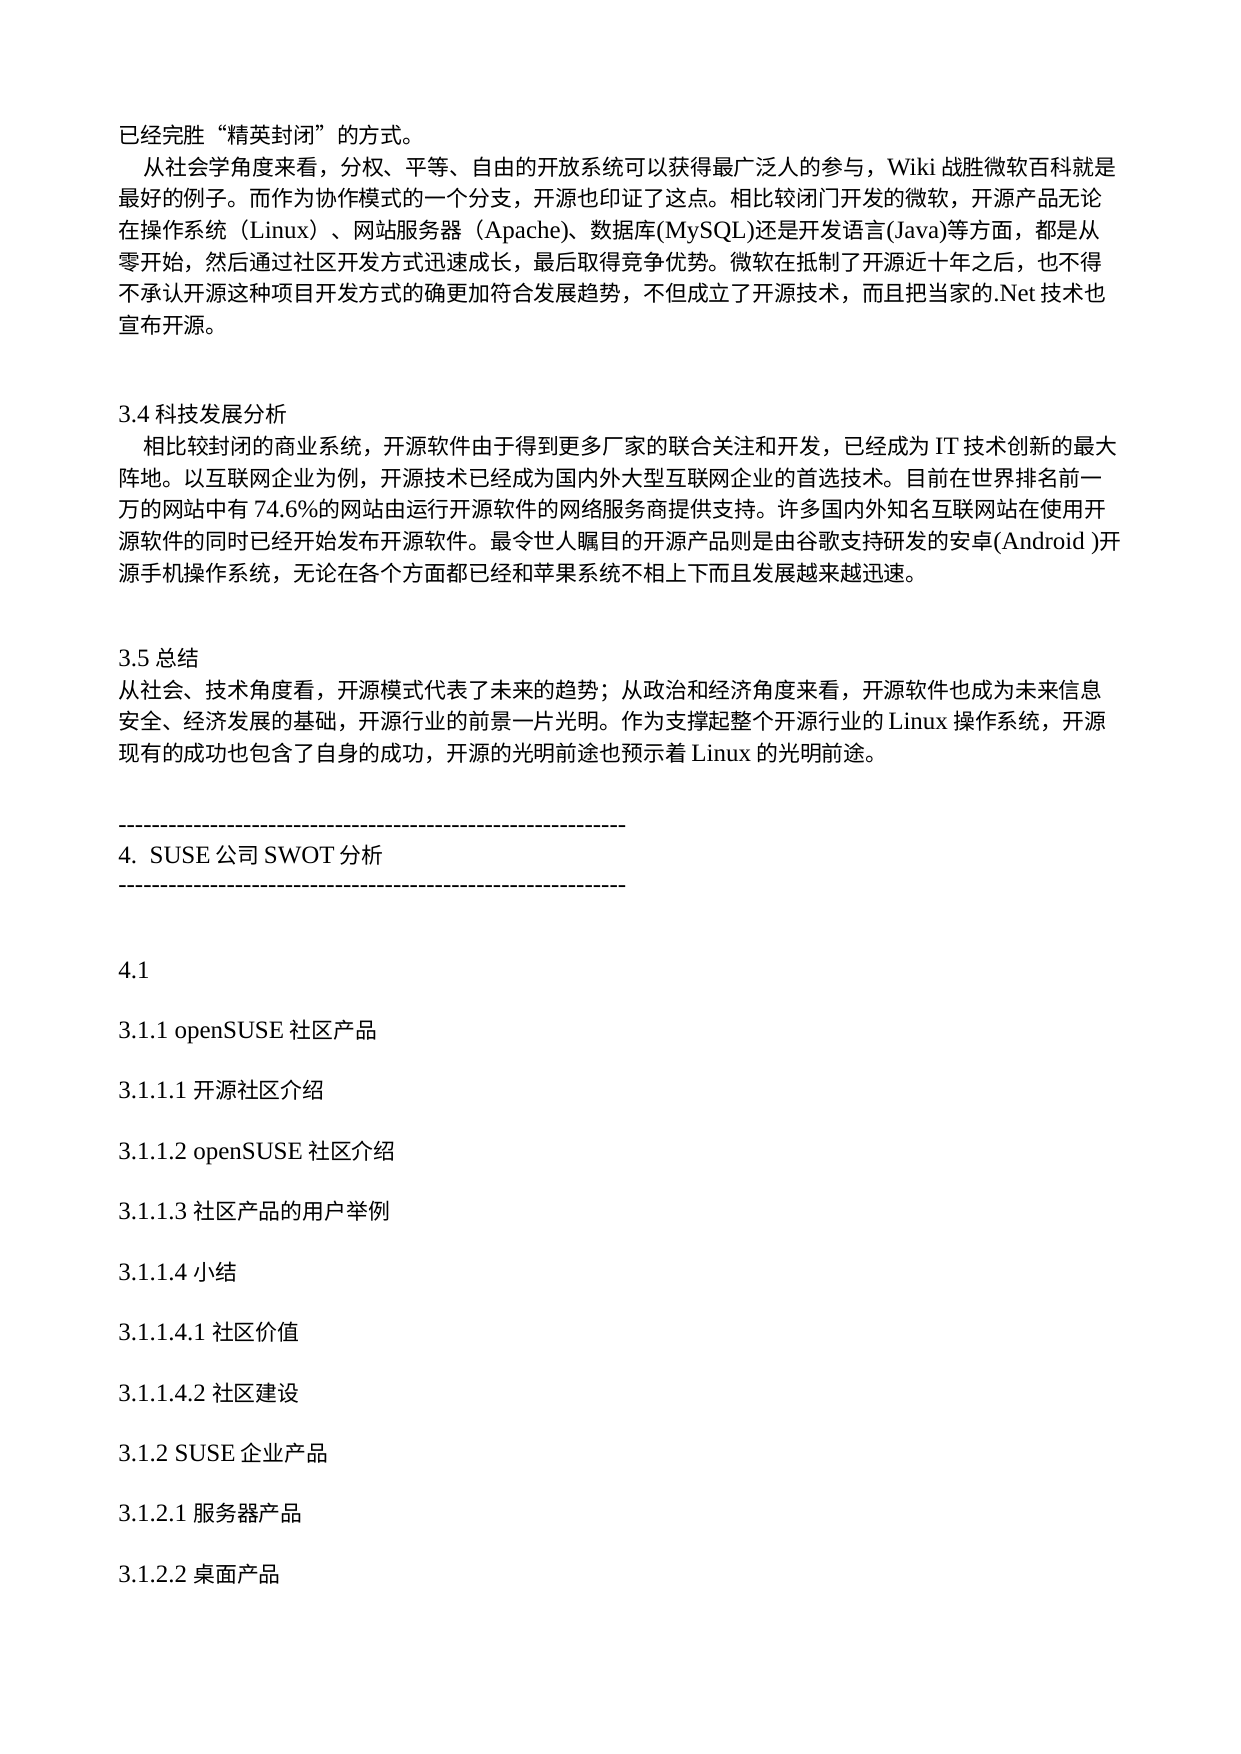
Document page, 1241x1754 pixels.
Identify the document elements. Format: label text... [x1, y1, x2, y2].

text 3.1.2.2 桌面产品 [118, 1557, 1122, 1588]
text 3.4 科技发展分析 [118, 397, 1122, 429]
text 3.1.1.4.1 社区价值 [118, 1315, 1122, 1347]
text ------------------------------------------------------------- [118, 869, 1122, 898]
text ------------------------------------------------------------- [118, 809, 1122, 838]
text 3.1.2.1 服务器产品 [118, 1496, 1122, 1528]
text 从社会、技术角度看，开源模式代表了未来的趋势；从政治和经济角度来看，开源软件也成为未来信息安全、经济发展的基础，开源行业的前景一片光明。作为支撑起整个开源行业的Linux操作系统，开源现有的成功也包含了自身的成功，开源的光明前途也预示着Linux的光明前途。 [118, 673, 1122, 768]
text 3.5 总结 [118, 641, 1122, 673]
text 已经完胜“精英封闭”的方式。 [118, 118, 1122, 150]
text 3.1.1 openSUSE社区产品 [118, 1013, 1122, 1045]
text 3.1.1.4 小结 [118, 1255, 1122, 1286]
text 3.1.1.3 社区产品的用户举例 [118, 1194, 1122, 1226]
text 4. SUSE公司SWOT分析 [118, 838, 1122, 869]
text 从社会学角度来看，分权、平等、自由的开放系统可以获得最广泛人的参与，Wiki战胜微软百科就是最好的例子。而作为协作模式的一个分支，开源也印证了这点。相比较闭门开发的微软，开源产品无论在操作系统（Linux）、网站服务器（Apache)、数据库(MySQL)还是开发语言(Java)等方面，都是从零开始，然后通过社区开发方式迅速成长，最后取得竞争优势。微软在抵制了开源近十年之后，也不得不承认开源这种项目开发方式的确更加符合发展趋势，不但成立了开源技术，而且把当家的.Net技术也宣布开源。 [118, 150, 1122, 340]
text 3.1.1.2 openSUSE社区介绍 [118, 1134, 1122, 1166]
text 相比较封闭的商业系统，开源软件由于得到更多厂家的联合关注和开发，已经成为IT技术创新的最大阵地。以互联网企业为例，开源技术已经成为国内外大型互联网企业的首选技术。目前在世界排名前一万的网站中有74.6%的网站由运行开源软件的网络服务商提供支持。许多国内外知名互联网站在使用开源软件的同时已经开始发布开源软件。最令世人瞩目的开源产品则是由谷歌支持研发的安卓(Android )开源手机操作系统，无论在各个方面都已经和苹果系统不相上下而且发展越来越迅速。 [118, 429, 1122, 587]
text 3.1.1.4.2 社区建设 [118, 1376, 1122, 1407]
text 3.1.1.1 开源社区介绍 [118, 1073, 1122, 1105]
text 3.1.2 SUSE企业产品 [118, 1436, 1122, 1468]
text 4.1 [118, 956, 1122, 984]
